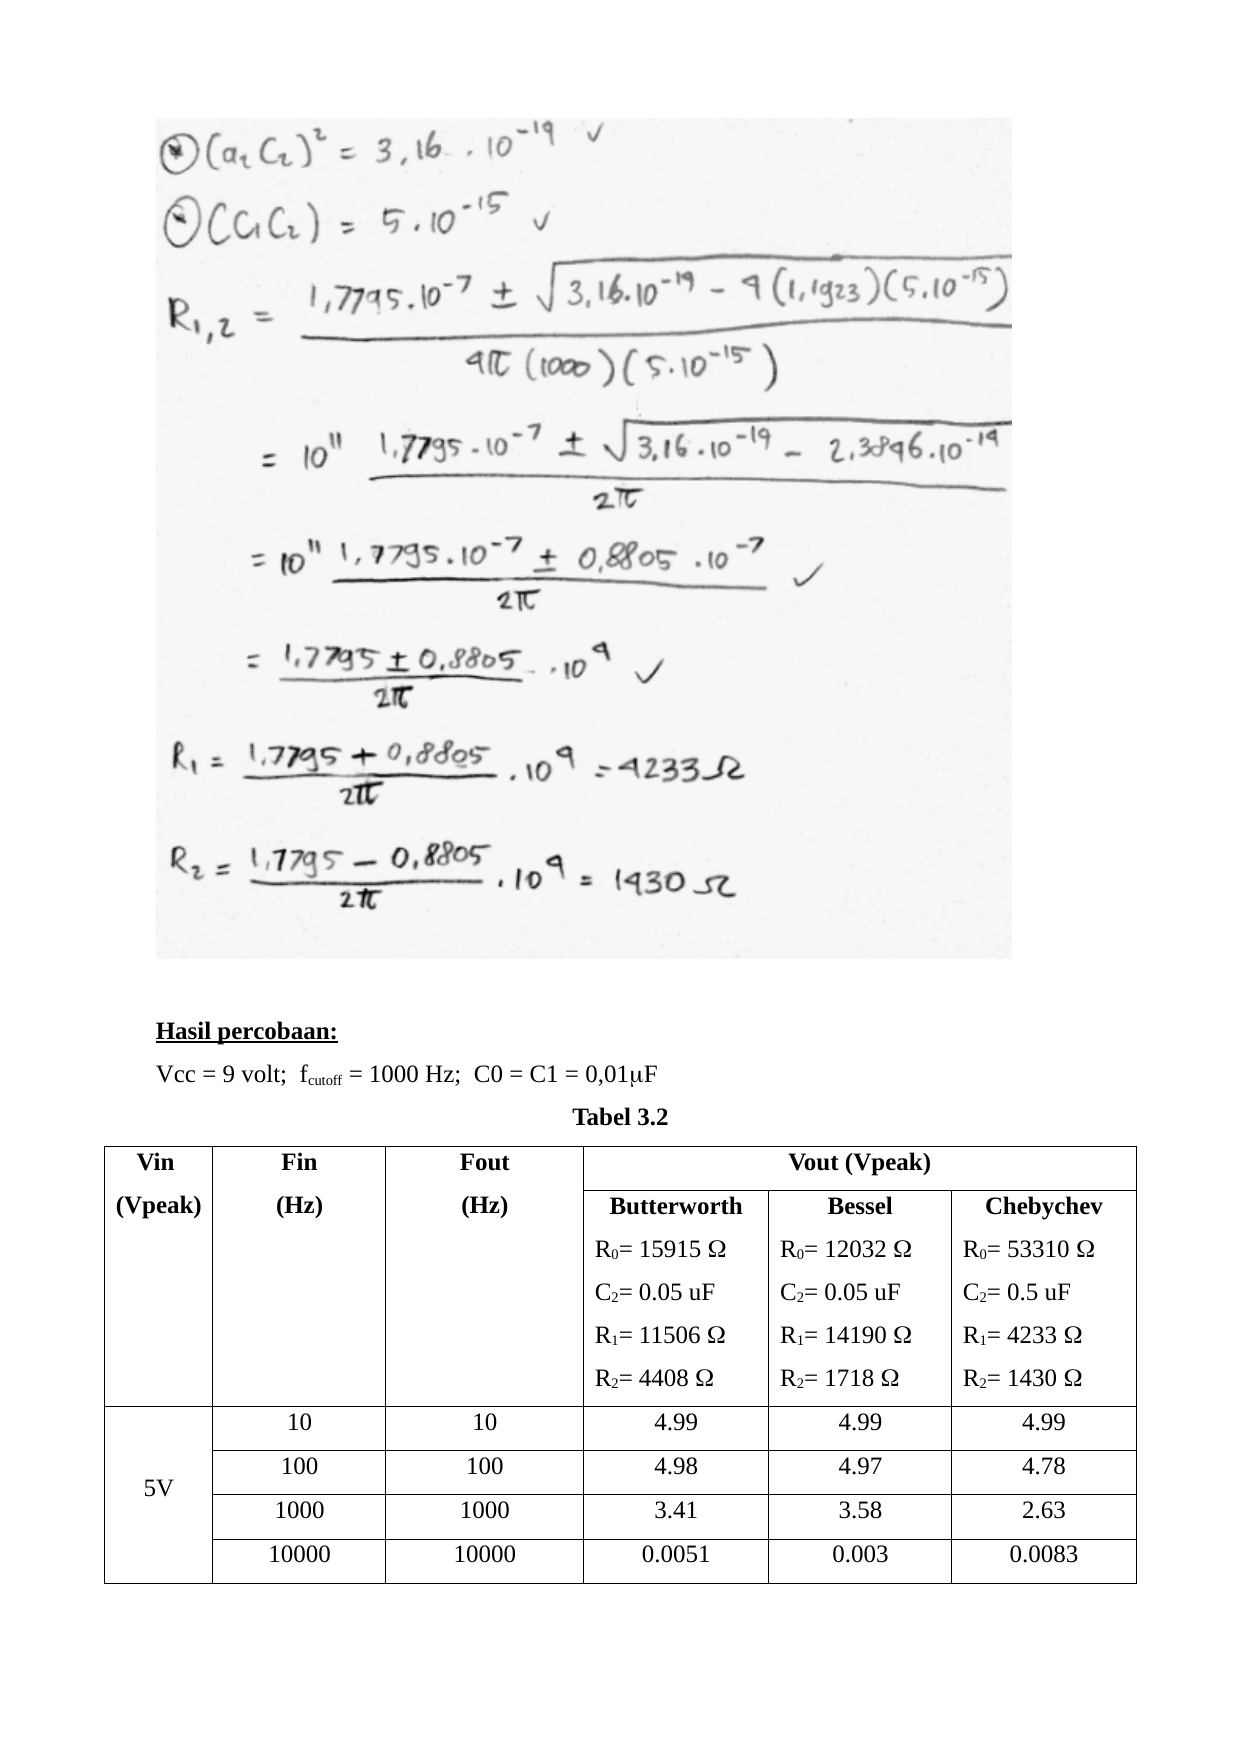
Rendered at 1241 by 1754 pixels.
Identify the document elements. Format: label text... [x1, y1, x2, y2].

text Hasil percobaan: [156, 1016, 1122, 1045]
table_cell 100 [213, 1451, 385, 1494]
table_cell 3.58 [769, 1495, 951, 1538]
table_cell 10 [213, 1407, 385, 1450]
table_cell 2.63 [952, 1495, 1136, 1538]
picture [155, 118, 1012, 959]
table_cell 4.99 [584, 1407, 768, 1450]
table_header Vout (Vpeak) [584, 1147, 1136, 1190]
table_cell 100 [386, 1451, 583, 1494]
table_cell 0.003 [769, 1540, 951, 1582]
table_header Fin (Hz) [213, 1147, 385, 1406]
table_cell 4.78 [952, 1451, 1136, 1494]
table_cell 0.0051 [584, 1540, 768, 1582]
table_cell 4.99 [952, 1407, 1136, 1450]
table_cell 4.97 [769, 1451, 951, 1494]
text Tabel 3.2 [118, 1102, 1122, 1131]
table_cell 10000 [386, 1540, 583, 1582]
table_cell 10000 [213, 1540, 385, 1582]
table_header Fout (Hz) [386, 1147, 583, 1406]
table_header Vin (Vpeak) [105, 1147, 212, 1406]
table_cell 0.0083 [952, 1540, 1136, 1582]
table_cell 3.41 [584, 1495, 768, 1538]
table_cell 4.99 [769, 1407, 951, 1450]
table_cell 5V [105, 1407, 212, 1582]
table_cell 4.98 [584, 1451, 768, 1494]
table_cell Chebychev R0= 53310  C2= 0.5 uF R1= 4233  R2= 1430  [952, 1191, 1136, 1406]
text Vcc = 9 volt; fcutoff = 1000 Hz; C0 = C1 = 0,01F [156, 1059, 1122, 1088]
table_cell 1000 [213, 1495, 385, 1538]
table_cell Bessel R0= 12032  C2= 0.05 uF R1= 14190  R2= 1718  [769, 1191, 951, 1406]
table_cell Butterworth R0= 15915  C2= 0.05 uF R1= 11506  R2= 4408  [584, 1191, 768, 1406]
table_cell 10 [386, 1407, 583, 1450]
table_cell 1000 [386, 1495, 583, 1538]
